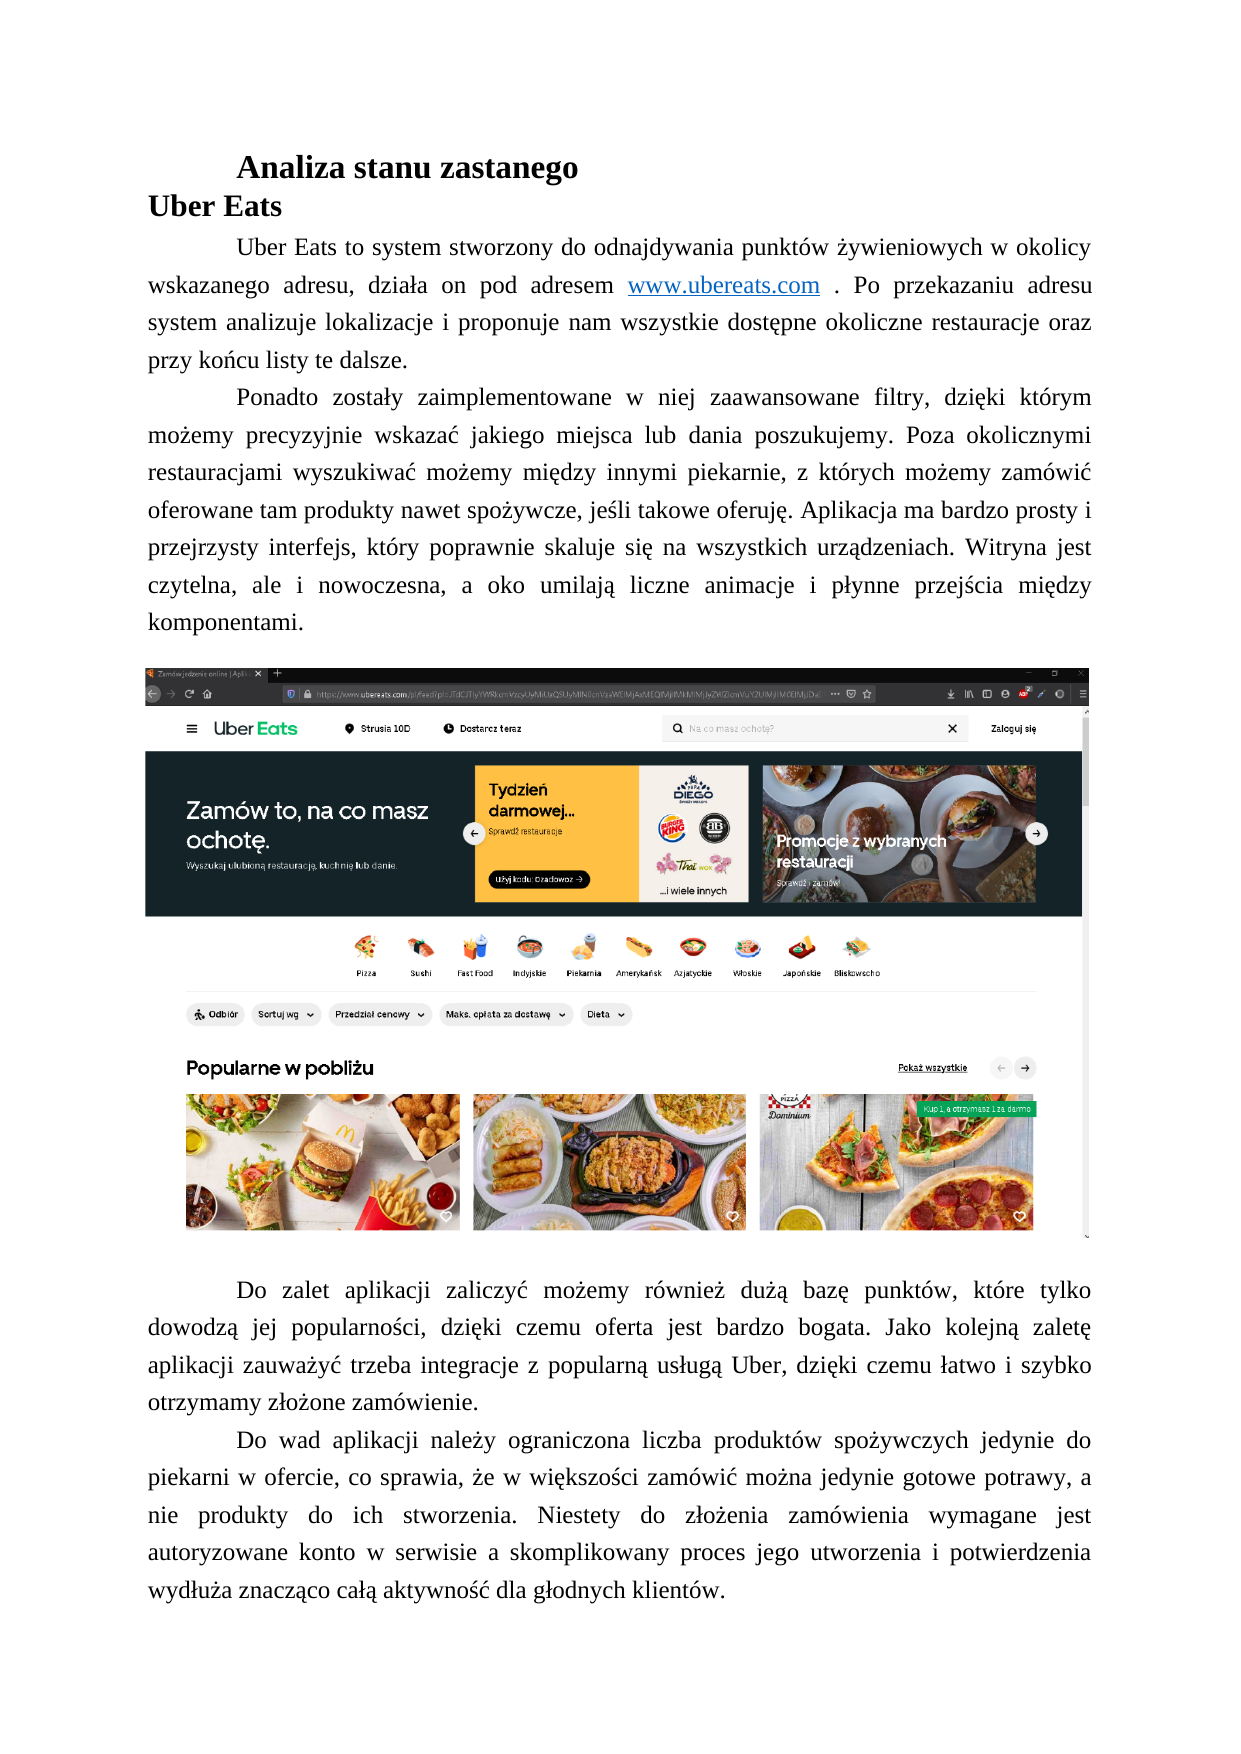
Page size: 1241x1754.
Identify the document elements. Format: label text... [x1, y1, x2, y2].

text Ponadto zostały zaimplementowane w niej zaawansowane filtry, dzięki którym możemy precyzyjnie wskazać jakiego miejsca lub dania poszukujemy. Poza okolicznymi restauracjami wyszukiwać możemy między innymi piekarnie, z których możemy zamówić oferowane tam produkty nawet spożywcze, jeśli takowe oferuję. Aplikacja ma bardzo prosty i przejrzysty interfejs, który poprawnie skaluje się na wszystkich urządzeniach. Witryna jest czytelna, ale i nowoczesna, a oko umilają liczne animacje i płynne przejścia między komponentami. [148, 373, 1093, 636]
subtitle Uber Eats [148, 186, 1093, 223]
text Do wad aplikacji należy ograniczona liczba produktów spożywczych jedynie do piekarni w ofercie, co sprawia, że w większości zamówić można jedynie gotowe potrawy, a nie produkty do ich stworzenia. Niestety do złożenia zamówienia wymagane jest autoryzowane konto w serwisie a skomplikowany proces jego utworzenia i potwierdzenia wydłuża znacząco całą aktywność dla głodnych klientów. [148, 1416, 1093, 1604]
text Uber Eats to system stworzony do odnajdywania punktów żywieniowych w okolicy wskazanego adresu, działa on pod adresem www.ubereats.com . Po przekazaniu adresu system analizuje lokalizacje i proponuje nam wszystkie dostępne okoliczne restauracje oraz przy końcu listy te dalsze. [148, 223, 1093, 373]
picture [145, 668, 1089, 1238]
text Do zalet aplikacji zaliczyć możemy również dużą bazę punktów, które tylko dowodzą jej popularności, dzięki czemu oferta jest bardzo bogata. Jako kolejną zaletę aplikacji zauważyć trzeba integracje z popularną usługą Uber, dzięki czemu łatwo i szybko otrzymamy złożone zamówienie. [148, 1266, 1093, 1416]
subtitle Analiza stanu zastanego [148, 148, 1093, 186]
